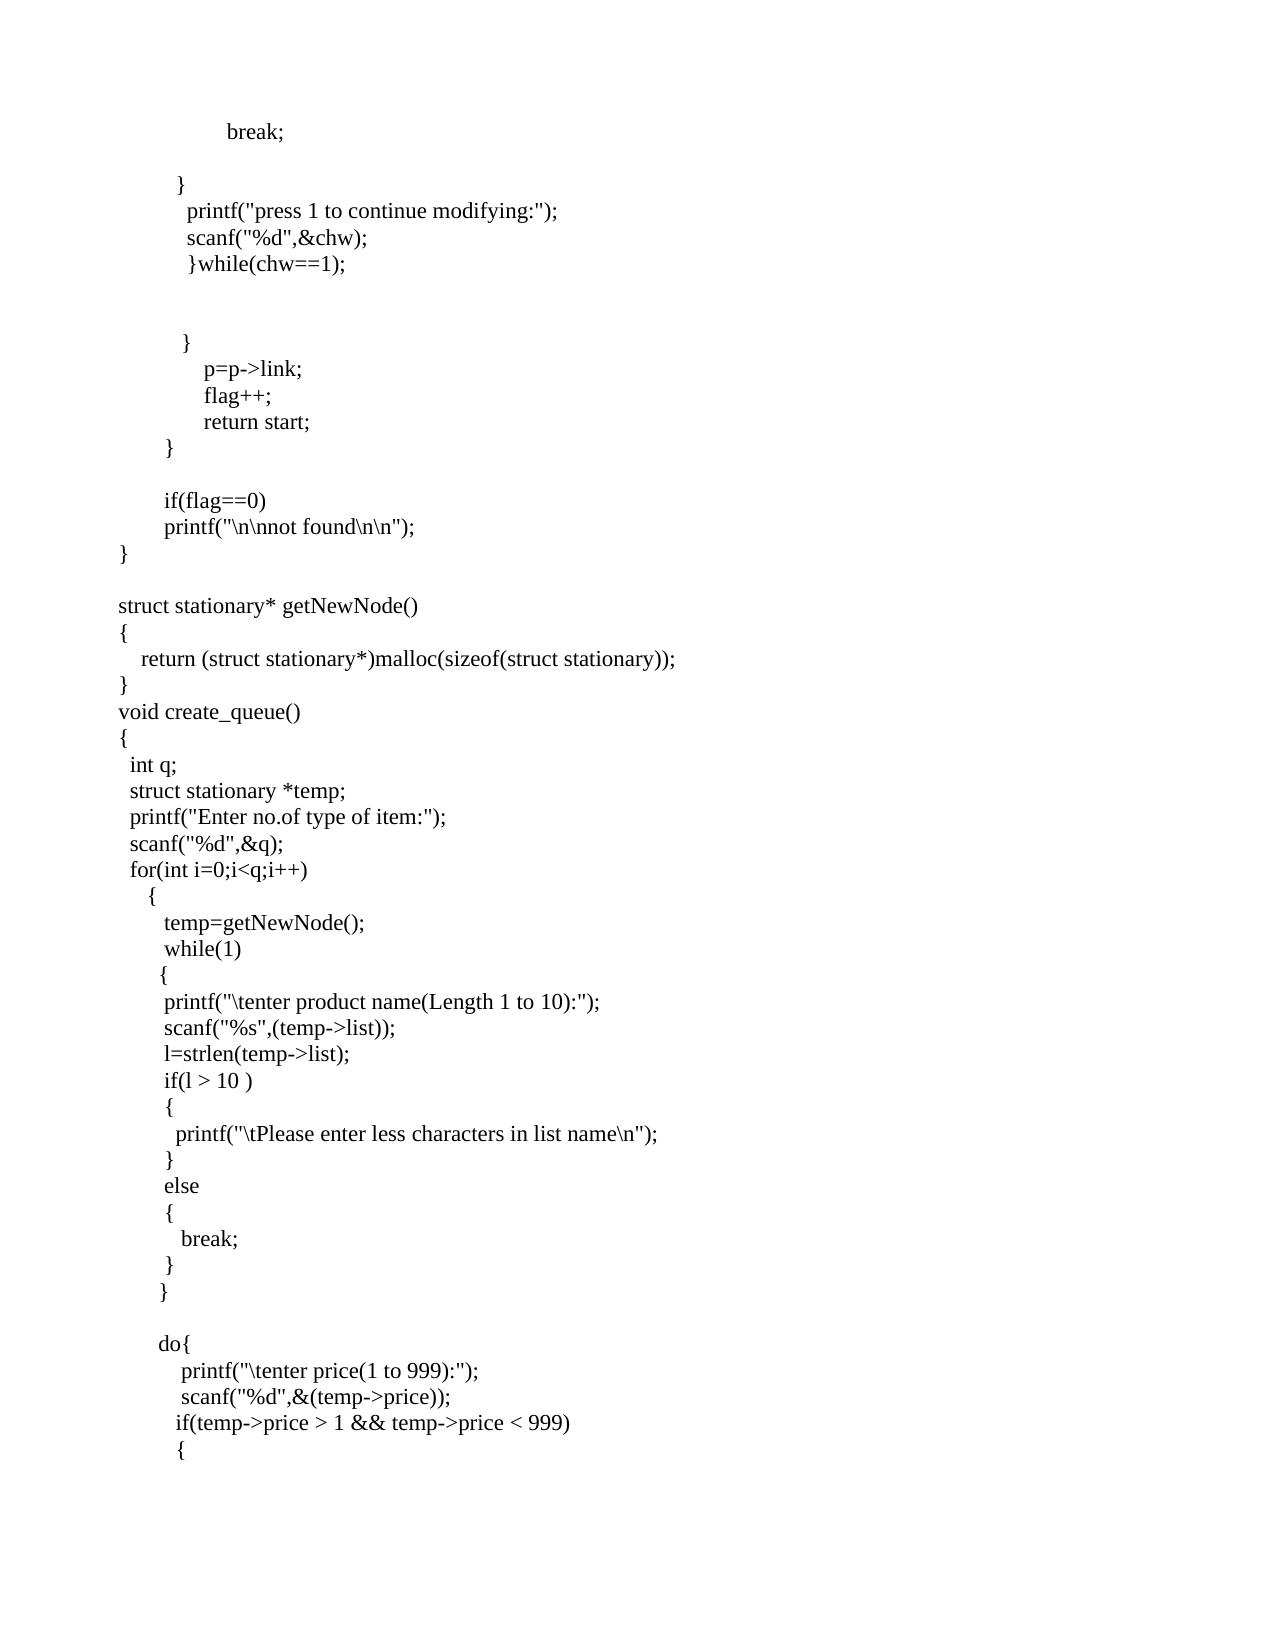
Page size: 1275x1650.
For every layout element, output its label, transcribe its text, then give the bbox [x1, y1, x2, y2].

text break; [118, 118, 1157, 144]
text } [118, 171, 1157, 197]
text { [118, 1199, 1157, 1225]
text temp=getNewNode(); [118, 909, 1157, 935]
text for(int i=0;i<q;i++) [118, 856, 1157, 882]
text { [118, 619, 1157, 645]
text if(l > 10 ) [118, 1067, 1157, 1093]
text printf("\tenter product name(Length 1 to 10):"); [118, 988, 1157, 1014]
text printf("\tPlease enter less characters in list name\n"); [118, 1119, 1157, 1146]
text printf("press 1 to continue modifying:"); [118, 197, 1157, 223]
text int q; [118, 751, 1157, 777]
text scanf("%s",(temp->list)); [118, 1014, 1157, 1041]
text p=p->link; [118, 355, 1157, 382]
text } [118, 1251, 1157, 1278]
text printf("Enter no.of type of item:"); [118, 803, 1157, 830]
text scanf("%d",&chw); [118, 223, 1157, 250]
text else [118, 1172, 1157, 1199]
text scanf("%d",&q); [118, 830, 1157, 856]
text } [118, 672, 1157, 698]
text } [118, 1278, 1157, 1304]
text } [118, 329, 1157, 355]
text printf("\n\nnot found\n\n"); [118, 513, 1157, 540]
text { [118, 724, 1157, 751]
text break; [118, 1225, 1157, 1251]
text flag++; [118, 382, 1157, 408]
text return start; [118, 408, 1157, 434]
text } [118, 1146, 1157, 1172]
text if(temp->price > 1 && temp->price < 999) [118, 1409, 1157, 1436]
text } [118, 540, 1157, 566]
text do{ [118, 1330, 1157, 1357]
text { [118, 1093, 1157, 1119]
text printf("\tenter price(1 to 999):"); [118, 1357, 1157, 1383]
text return (struct stationary*)malloc(sizeof(struct stationary)); [118, 645, 1157, 672]
text if(flag==0) [118, 487, 1157, 513]
text struct stationary* getNewNode() [118, 592, 1157, 619]
text while(1) [118, 935, 1157, 961]
text }while(chw==1); [118, 250, 1157, 276]
text } [118, 434, 1157, 461]
text void create_queue() [118, 698, 1157, 724]
text { [118, 961, 1157, 988]
text scanf("%d",&(temp->price)); [118, 1383, 1157, 1409]
text { [118, 882, 1157, 909]
text { [118, 1436, 1157, 1462]
text l=strlen(temp->list); [118, 1041, 1157, 1067]
text struct stationary *temp; [118, 777, 1157, 803]
